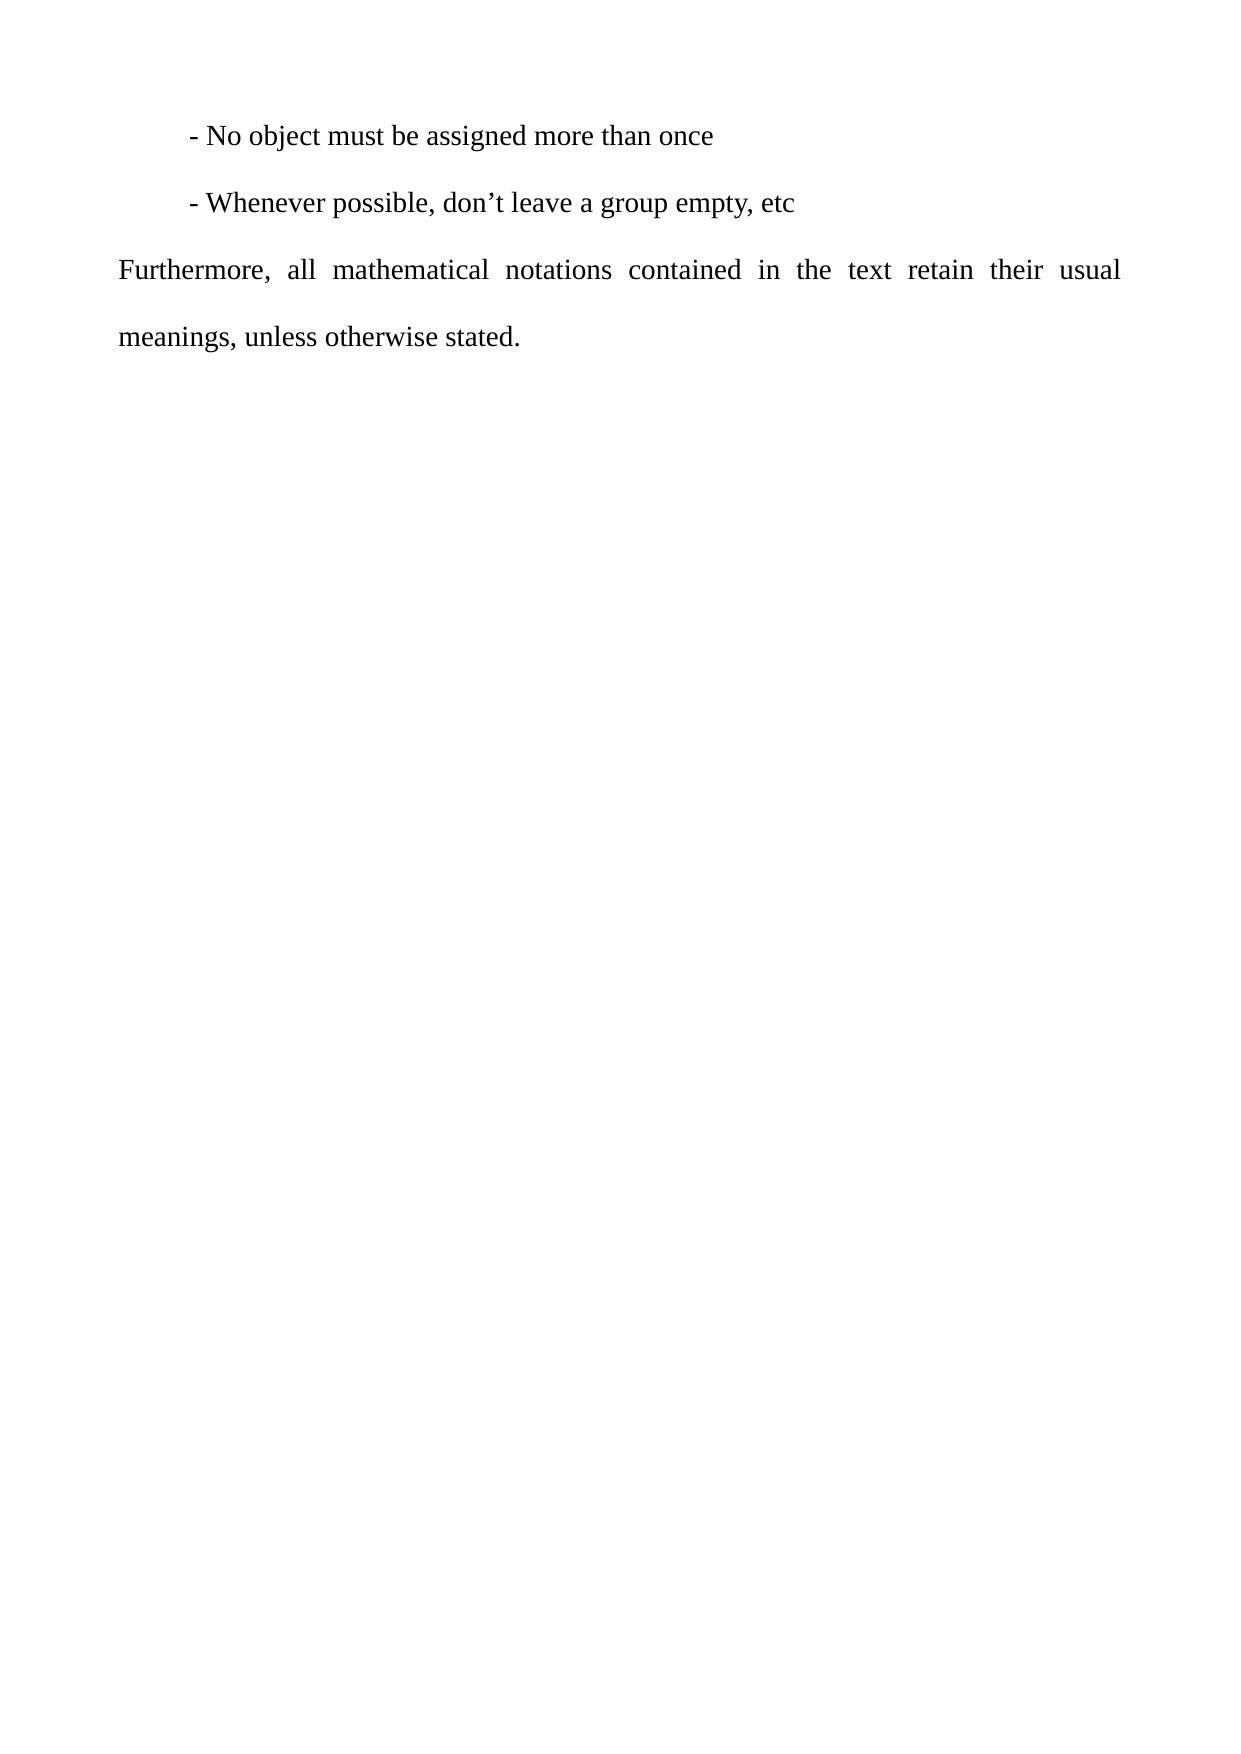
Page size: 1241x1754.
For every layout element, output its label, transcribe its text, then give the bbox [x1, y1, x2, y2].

text Furthermore, all mathematical notations contained in the text retain their usual meanings, unless otherwise stated. [118, 252, 1122, 353]
text - Whenever possible, don’t leave a group empty, etc [189, 185, 1122, 219]
text - No object must be assigned more than once [189, 118, 1122, 152]
